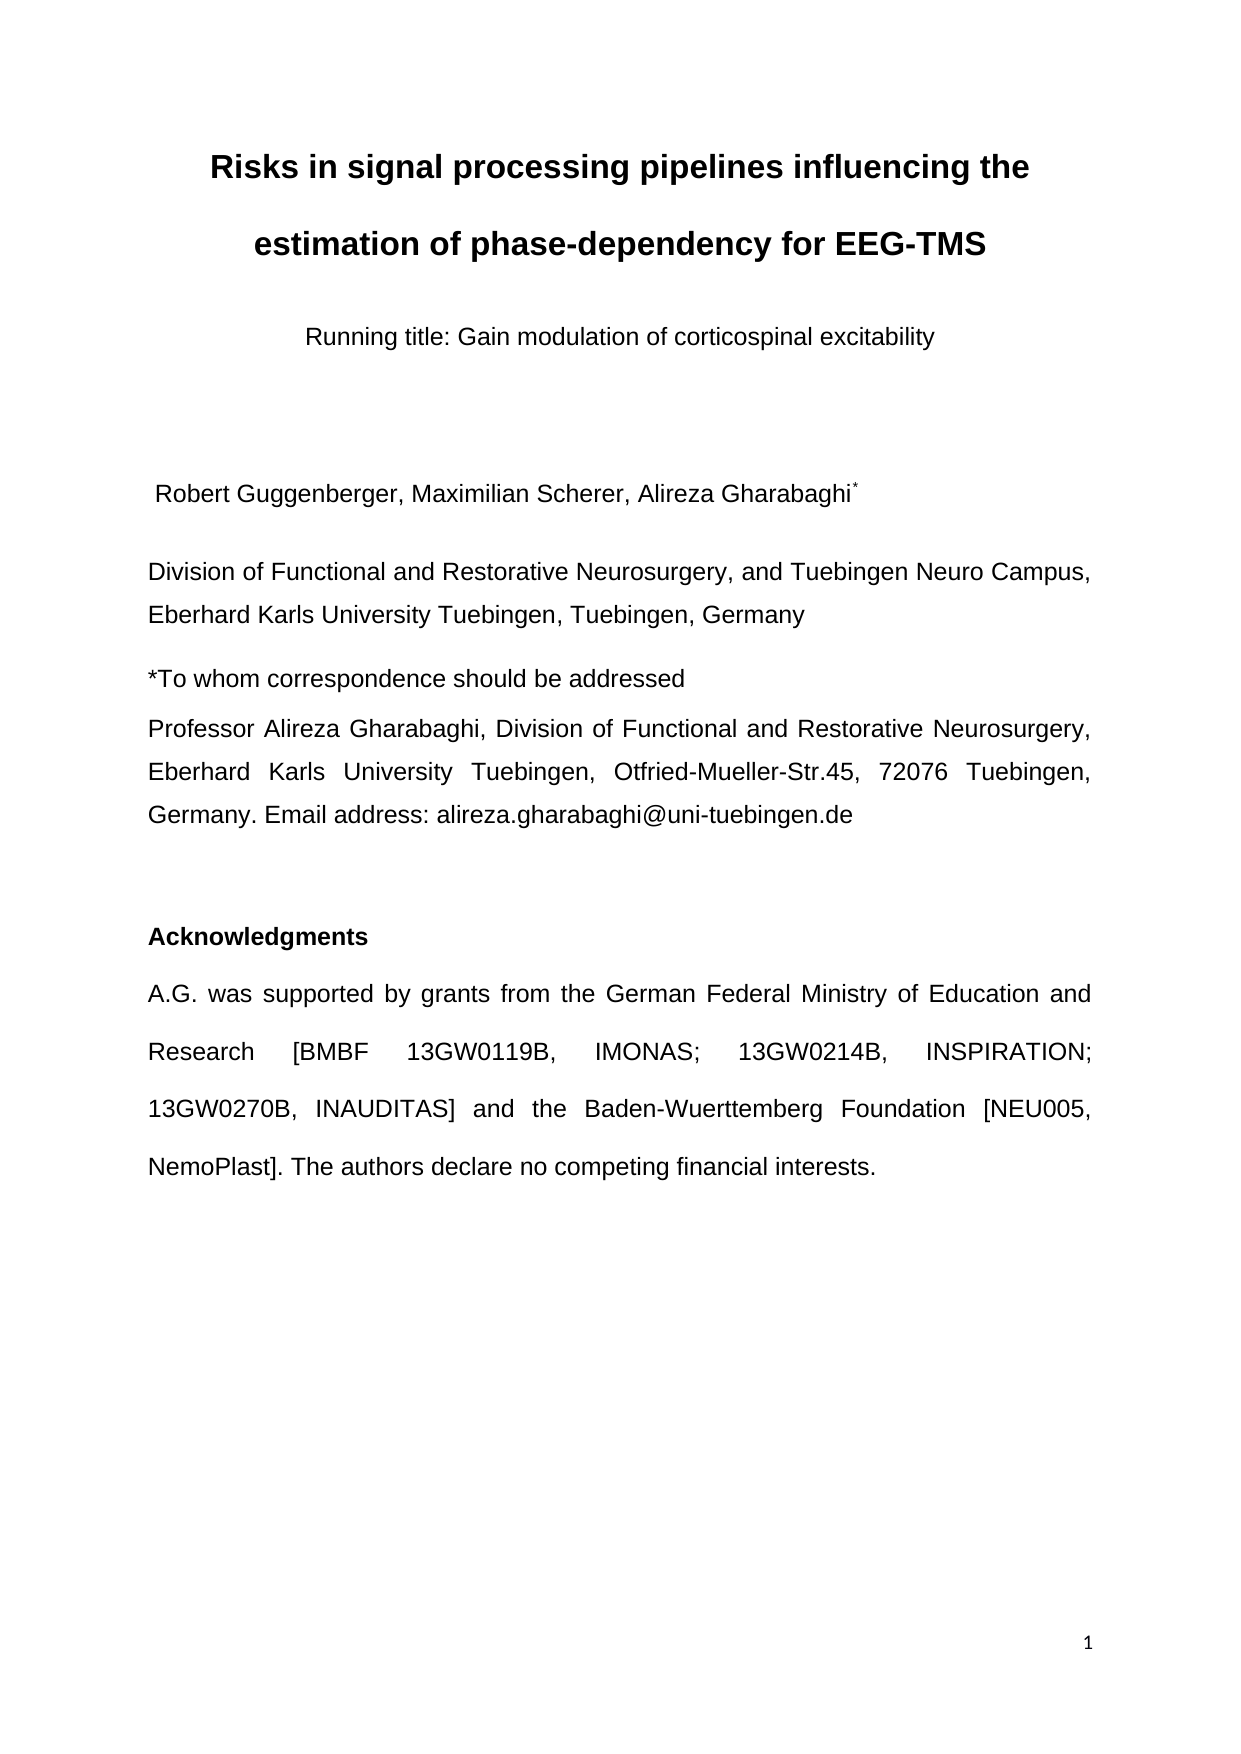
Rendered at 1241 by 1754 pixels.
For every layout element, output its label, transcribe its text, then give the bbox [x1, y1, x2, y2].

text Acknowledgments [148, 922, 1093, 950]
text Professor Alireza Gharabaghi, Division of Functional and Restorative Neurosurgery, Eberhard Karls University Tuebingen, Otfried-Mueller-Str.45, 72076 Tuebingen, Germany. Email address: alireza.gharabaghi@uni-tuebingen.de [148, 714, 1093, 829]
text Division of Functional and Restorative Neurosurgery, and Tuebingen Neuro Campus, Eberhard Karls University Tuebingen, Tuebingen, Germany [148, 557, 1093, 629]
text Robert Guggenberger, Maximilian Scherer, Alireza Gharabaghi* [148, 479, 1093, 508]
text A.G. was supported by grants from the German Federal Ministry of Education and Research [BMBF 13GW0119B, IMONAS; 13GW0214B, INSPIRATION; 13GW0270B, INAUDITAS] and the Baden-Wuerttemberg Foundation [NEU005, NemoPlast]. The authors declare no competing financial interests. [148, 979, 1093, 1180]
text Running title: Gain modulation of corticospinal excitability [148, 322, 1093, 351]
text *To whom correspondence should be addressed [148, 664, 1093, 693]
text Risks in signal processing pipelines influencing the estimation of phase-dependency for EEG-TMS [148, 148, 1093, 263]
